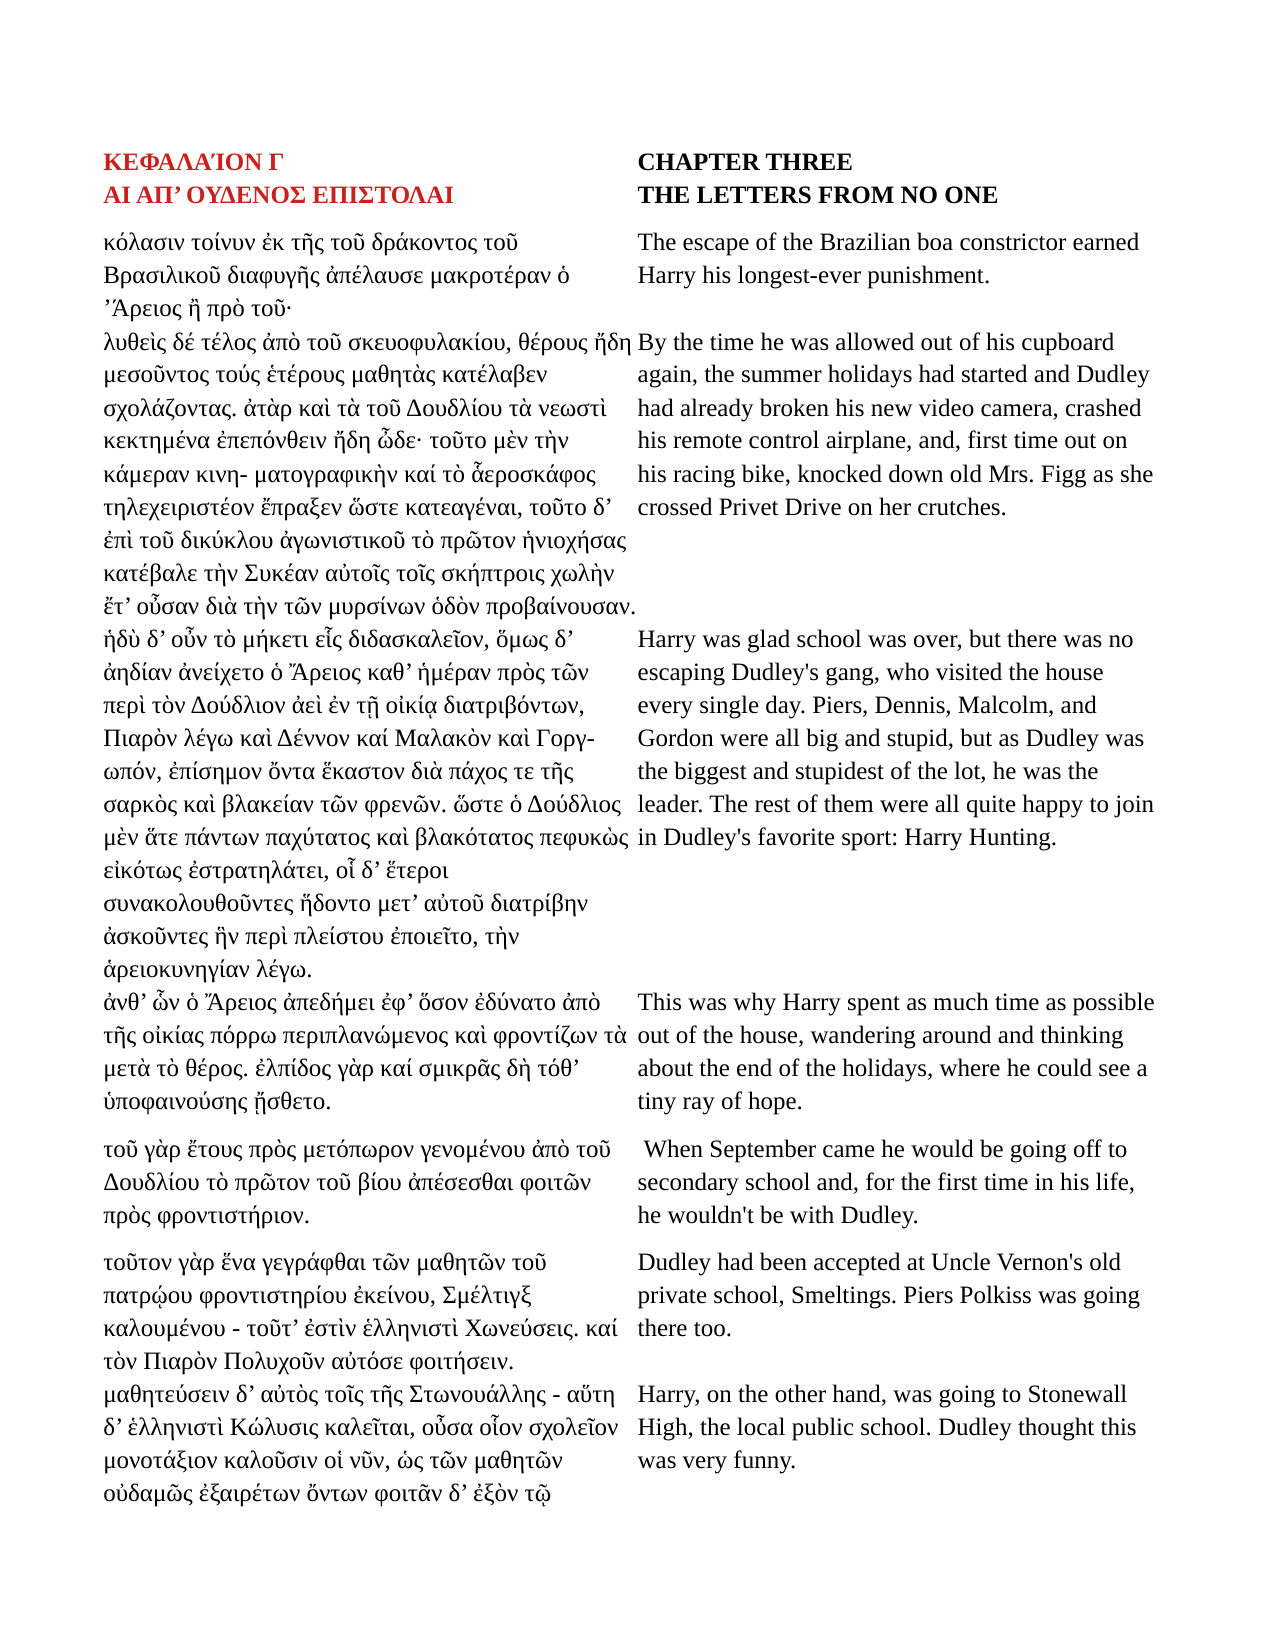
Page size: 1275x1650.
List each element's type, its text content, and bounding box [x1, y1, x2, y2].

table_cell By the time he was allowed out of his cupboard again, the summer holidays had started and Dudley had already broken his new video camera, crashed his remote control airplane, and, first time out on his racing bike, knocked down old Mrs. Figg as she crossed Privet Drive on her crutches. [638, 327, 1162, 624]
table_header CHAPTER THREE THE LETTERS FROM NO ONE [638, 147, 1162, 227]
table_cell μαθητεύσειν δ’ αὐτὸς τοῖς τῆς Στωνουάλλης - αὕτη δ’ ἑλληνιστὶ Κώλυσις καλεῖται, οὖσα οἷον σχολεῖον μονοτάξιον καλοῦσιν οἱ νῦν, ὡς τῶν μαθητῶν οὐδαμῶς ἐξαιρέτων ὄντων φοιτᾶν δ’ ἐξὸν τῷ [103, 1379, 637, 1507]
table_cell Harry was glad school was over, but there was no escaping Dudley's gang, who visited the house every single day. Piers, Dennis, Malcolm, and Gordon were all big and stupid, but as Dudley was the biggest and stupidest of the lot, he was the leader. The rest of them were all quite happy to join in Dudley's favorite sport: Harry Hunting. [638, 624, 1162, 987]
table_cell τοῦτον γὰρ ἕνα γεγράφθαι τῶν μαθητῶν τοῦ πατρῴου φροντιστηρίου ἐκείνου, Σμέλτιγξ καλουμένου - τοῦτ’ ἐστὶν ἑλληνιστὶ Χωνεύσεις. καί τὸν Πιαρὸν Πολυχοῦν αὐτόσε φοιτήσειν. [103, 1247, 637, 1379]
table_cell ἡδὺ δ’ οὖν τὸ μήκετι εἷς διδασκαλεῖον, ὅμως δ’ ἀηδίαν ἀνείχετο ὁ Ἄρειος καθ’ ἡμέραν πρὸς τῶν περὶ τὸν Δούδλιον ἀεὶ ἐν τῇ οἰκίᾳ διατριβόντων, Πιαρὸν λέγω καὶ Δέννον καί Μαλακὸν καὶ Γοργ- ωπόν, ἐπίσημον ὄντα ἕκαστον διὰ πάχος τε τῆς σαρκὸς καὶ βλακείαν τῶν φρενῶν. ὥστε ὁ Δούδλιος μὲν ἅτε πάντων παχύτατος καὶ βλακότατος πεφυκὼς εἰκότως ἐστρατηλάτει, οἷ δ’ ἕτεροι συνακολουθοῦντες ἥδοντο μετ’ αὐτοῦ διατρίβην ἀσκοῦντες ἣν περὶ πλείστου ἐποιεῖτο, τὴν ἁρειοκυνηγίαν λέγω. [103, 624, 637, 987]
table_cell ἀνθ’ ὧν ὁ Ἄρειος ἀπεδήμει ἐφ’ ὅσον ἐδύνατο ἀπὸ τῆς οἰκίας πόρρω περιπλανώμενος καὶ φροντίζων τὰ μετὰ τὸ θέρος. ἐλπίδος γὰρ καί σμικρᾶς δὴ τόθ’ ὑποφαινούσης ᾔσθετο. [103, 987, 637, 1134]
table_header ΚΕΦΑΛΑΊΟΝ Γ ΑΙ ΑΠ’ ΟΥΔΕΝΟΣ ΕΠΙΣΤΟΛΑΙ [103, 147, 637, 227]
table_cell τοῦ γὰρ ἔτους πρὸς μετόπωρον γενομένου ἀπὸ τοῦ Δουδλίου τὸ πρῶτον τοῦ βίου ἀπέσεσθαι φοιτῶν πρὸς φροντιστήριον. [103, 1134, 637, 1247]
table_cell Dudley had been accepted at Uncle Vernon's old private school, Smeltings. Piers Polkiss was going there too. [638, 1247, 1162, 1379]
table_cell λυθεὶς δέ τέλος ἀπὸ τοῦ σκευοφυλακίου, θέρους ἤδη μεσοῦντος τούς ἑτέρους μαθητὰς κατέλαβεν σχολάζοντας. ἀτὰρ καὶ τὰ τοῦ Δουδλίου τὰ νεωστὶ κεκτημένα ἐπεπόνθειν ἤδη ὦδε· τοῦτο μὲν τὴν κάμεραν κινη- ματογραφικὴν καί τὸ ἇεροσκάφος τηλεχειριστέον ἔπραξεν ὥστε κατεαγέναι, τοῦτο δ’ ἐπὶ τοῦ δικύκλου ἀγωνιστικοῦ τὸ πρῶτον ἡνιοχήσας κατέβαλε τὴν Συκέαν αὐτοῖς τοῖς σκήπτροις χωλὴν ἔτ’ οὖσαν διὰ τὴν τῶν μυρσίνων ὁδὸν προβαίνουσαν. [103, 327, 637, 624]
table_cell When September came he would be going off to secondary school and, for the first time in his life, he wouldn't be with Dudley. [638, 1134, 1162, 1247]
table_cell The escape of the Brazilian boa constrictor earned Harry his longest-ever punishment. [638, 228, 1162, 327]
table_cell Harry, on the other hand, was going to Stonewall High, the local public school. Dudley thought this was very funny. [638, 1379, 1162, 1507]
table_cell κόλασιν τοίνυν ἐκ τῆς τοῦ δράκοντος τοῦ Βρασιλικοῦ διαφυγῆς ἀπέλαυσε μακροτέραν ὁ ’Άρειος ἢ πρὸ τοῦ· [103, 228, 637, 327]
table_cell This was why Harry spent as much time as possible out of the house, wandering around and thinking about the end of the holidays, where he could see a tiny ray of hope. [638, 987, 1162, 1134]
